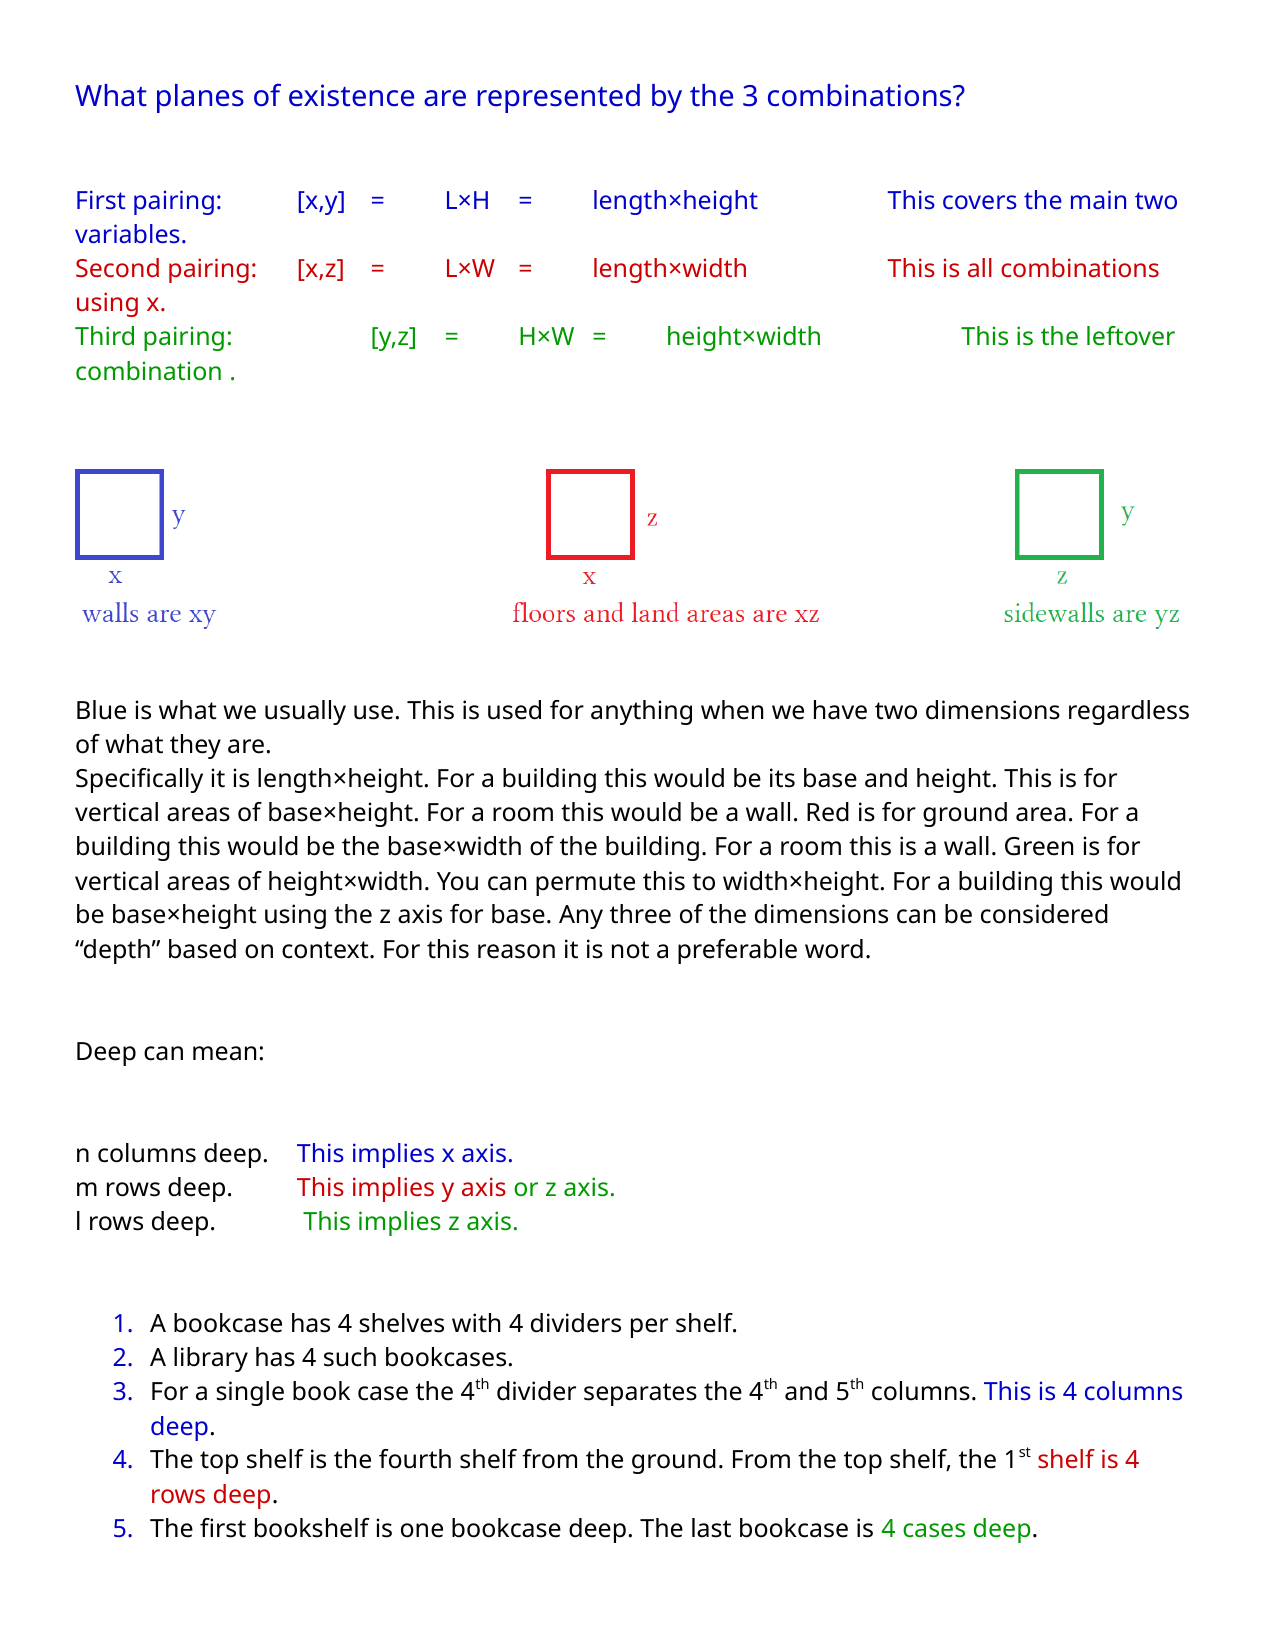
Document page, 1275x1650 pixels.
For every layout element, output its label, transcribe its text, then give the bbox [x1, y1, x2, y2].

list The first bookshelf is one bookcase deep. The last bookcase is 4 cases deep. [112, 1510, 1200, 1544]
text First pairing: [x,y] = L×H = length×height This covers the main two variables. [75, 183, 1200, 251]
picture [75, 455, 1200, 636]
text What planes of existence are represented by the 3 combinations? [75, 75, 1200, 115]
text Blue is what we usually use. This is used for anything when we have two dimensions regardless of what they are. [75, 693, 1200, 761]
text Specifically it is length×height. For a building this would be its base and height. This is for vertical areas of base×height. For a room this would be a wall. Red is for ground area. For a building this would be the base×width of the building. For a room this is a wall. Green is for vertical areas of height×width. You can permute this to width×height. For a building this would be base×height using the z axis for base. Any three of the dimensions can be considered “depth” based on context. For this reason it is not a preferable word. [75, 761, 1200, 965]
text m rows deep. This implies y axis or z axis. [75, 1170, 1200, 1204]
text l rows deep. This implies z axis. [75, 1204, 1200, 1238]
text Deep can mean: [75, 1033, 1200, 1067]
list A library has 4 such bookcases. [112, 1340, 1200, 1374]
text n columns deep. This implies x axis. [75, 1136, 1200, 1170]
text Third pairing: [y,z] = H×W = height×width This is the leftover combination . [75, 319, 1200, 387]
text Second pairing: [x,z] = L×W = length×width This is all combinations using x. [75, 251, 1200, 319]
list The top shelf is the fourth shelf from the ground. From the top shelf, the 1st shelf is 4 rows deep. [112, 1442, 1200, 1510]
list A bookcase has 4 shelves with 4 dividers per shelf. [112, 1306, 1200, 1340]
list For a single book case the 4th divider separates the 4th and 5th columns. This is 4 columns deep. [112, 1374, 1200, 1442]
